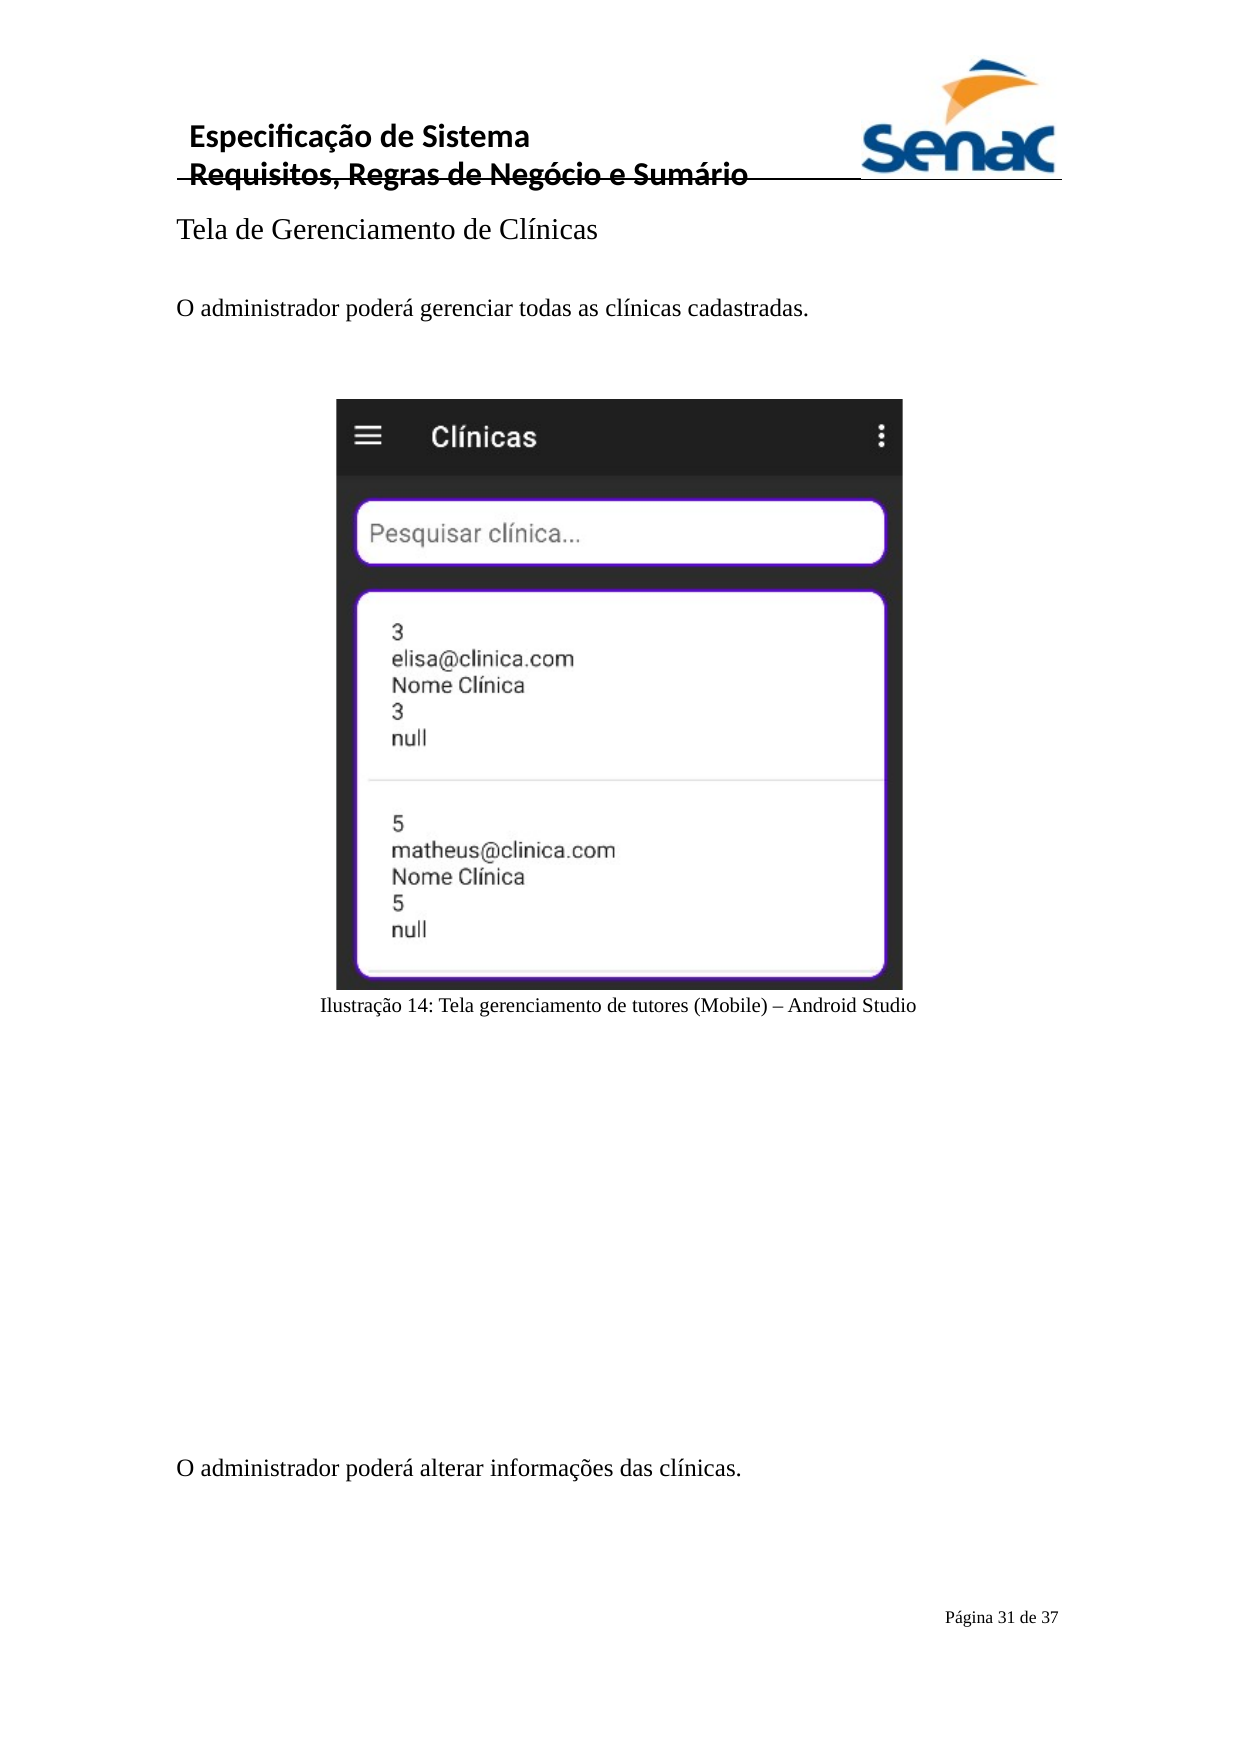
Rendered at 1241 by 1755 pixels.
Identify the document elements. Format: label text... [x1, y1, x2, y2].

text Ilustração 14: Tela gerenciamento de tutores (Mobile) – Android Studio [177, 992, 922, 1017]
text O administrador poderá gerenciar todas as clínicas cadastradas. [176, 293, 1070, 322]
text O administrador poderá alterar informações das clínicas. [176, 1453, 1065, 1482]
subtitle Tela de Gerenciamento de Clínicas [176, 208, 1070, 246]
